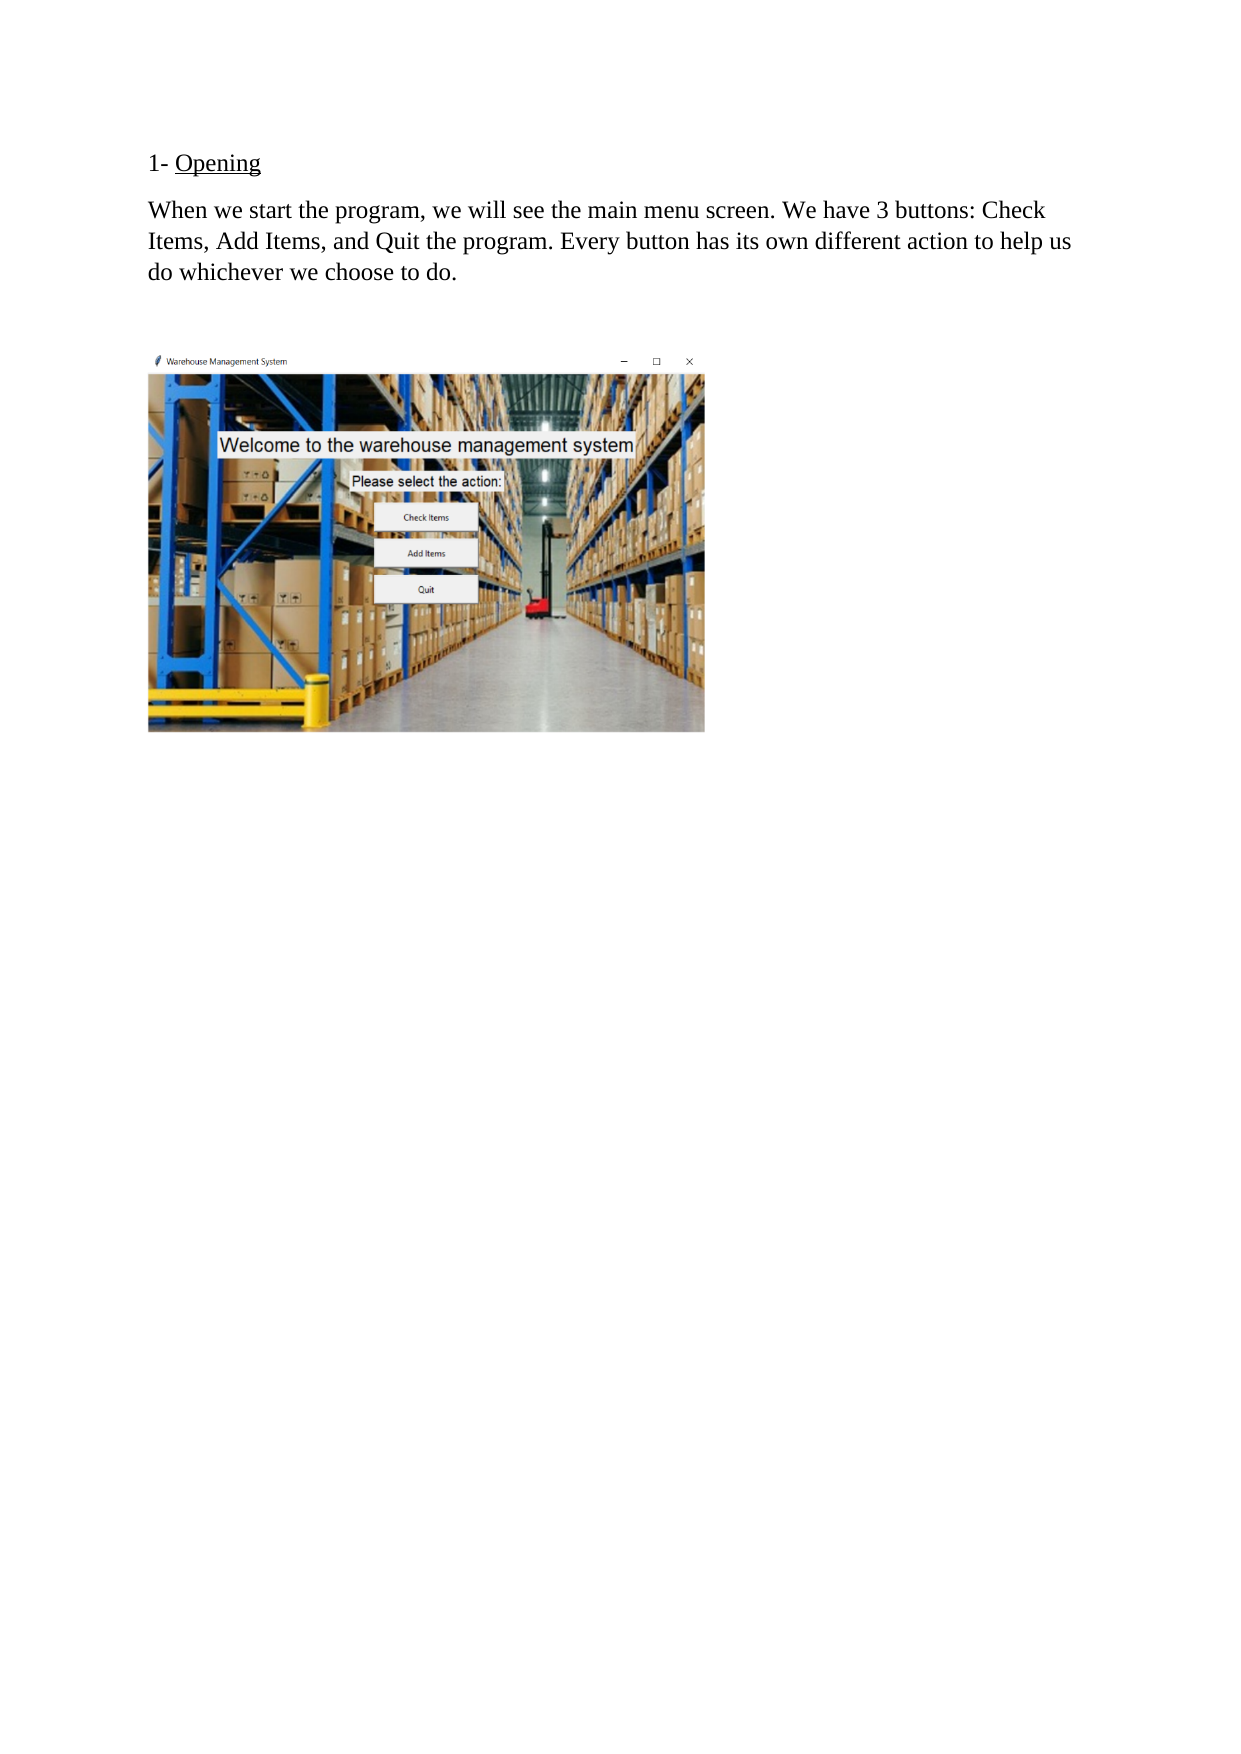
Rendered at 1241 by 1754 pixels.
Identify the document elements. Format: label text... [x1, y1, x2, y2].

text When we start the program, we will see the main menu screen. We have 3 buttons: Check Items, Add Items, and Quit the program. Every button has its own different action to help us do whichever we choose to do. [148, 195, 1093, 286]
picture [147, 352, 1171, 855]
text 1- Opening [148, 148, 1093, 176]
